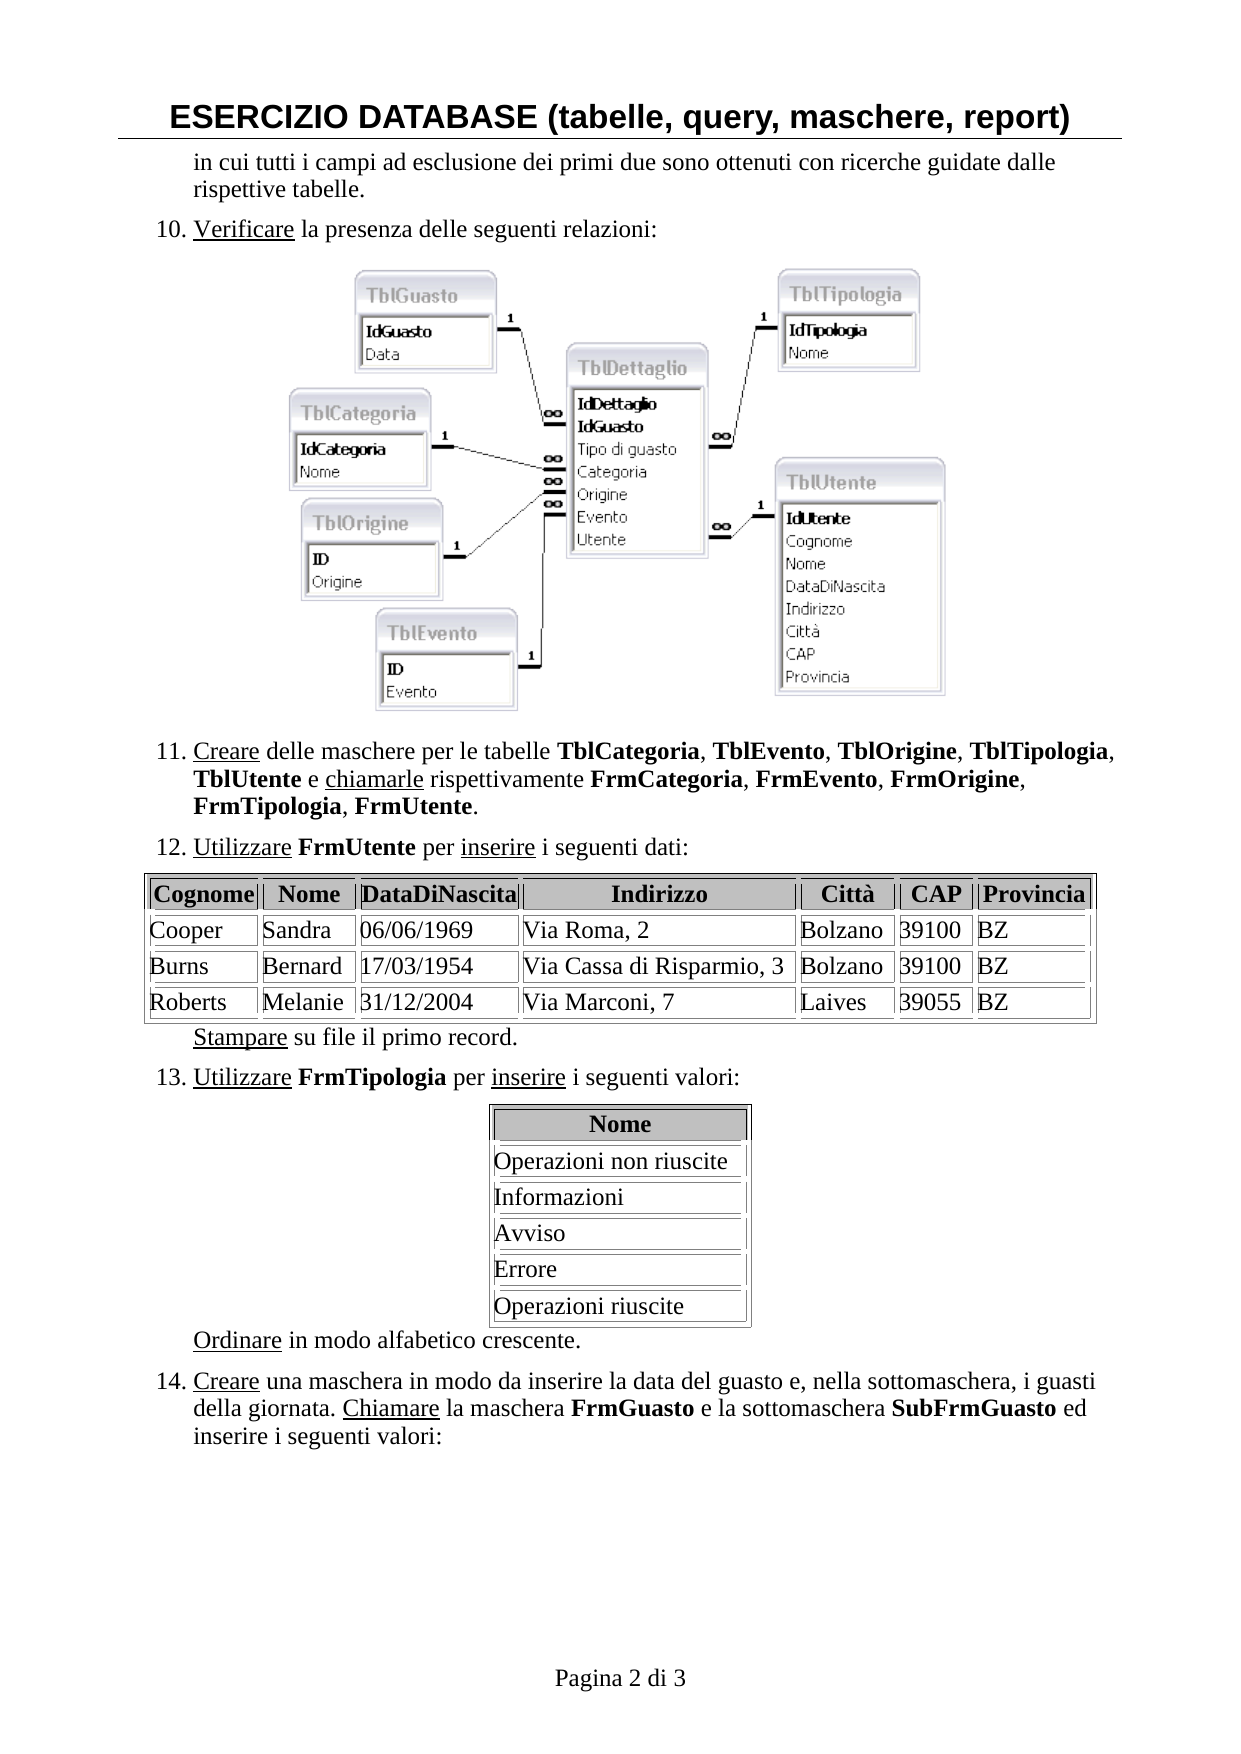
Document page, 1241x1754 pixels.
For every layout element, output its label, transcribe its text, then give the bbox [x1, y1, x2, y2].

table_header Indirizzo [521, 874, 798, 909]
table_cell 17/03/1954 [358, 945, 521, 982]
text Ordinare in modo alfabetico crescente. [193, 1327, 1122, 1354]
table_cell Informazioni [492, 1176, 748, 1212]
table_cell Bolzano [798, 909, 897, 945]
table_cell Cooper [147, 909, 260, 945]
table_cell 31/12/2004 [358, 982, 521, 1018]
table_cell Melanie [260, 982, 358, 1018]
table_cell Sandra [260, 909, 358, 945]
table_cell Via Cassa di Risparmio, 3 [521, 945, 798, 982]
table_cell BZ [975, 909, 1093, 945]
table_cell Bolzano [798, 945, 897, 982]
table_cell 06/06/1969 [358, 909, 521, 945]
table_header Nome [260, 874, 358, 909]
table_cell 39100 [897, 909, 975, 945]
table_cell Errore [492, 1249, 748, 1285]
list Utilizzare FrmUtente per inserire i seguenti dati: [156, 833, 1122, 860]
table_header Cognome [147, 874, 260, 909]
table_header Città [798, 874, 897, 909]
list Creare delle maschere per le tabelle TblCategoria, TblEvento, TblOrigine, TblTipologia, TblUtente e chiamarle rispettivamente FrmCategoria, FrmEvento, FrmOrigine, FrmTipologia, FrmUtente. [156, 737, 1122, 820]
table_header DataDiNascita [358, 874, 521, 909]
table_cell 39100 [897, 945, 975, 982]
table_header Provincia [975, 874, 1093, 909]
table_header Nome [492, 1105, 748, 1140]
table_cell Laives [798, 982, 897, 1018]
table_cell BZ [975, 982, 1093, 1018]
list Creare una maschera in modo da inserire la data del guasto e, nella sottomaschera, i guasti della giornata. Chiamare la maschera FrmGuasto e la sottomaschera SubFrmGuasto ed inserire i seguenti valori: [156, 1367, 1122, 1450]
table_header CAP [897, 874, 975, 909]
list Utilizzare FrmTipologia per inserire i seguenti valori: [156, 1063, 1122, 1091]
text in cui tutti i campi ad esclusione dei primi due sono ottenuti con ricerche guidate dalle rispettive tabelle. [193, 148, 1122, 203]
table_cell Roberts [147, 982, 260, 1018]
table_cell Operazioni riuscite [492, 1285, 748, 1321]
table_cell Avviso [492, 1213, 748, 1249]
list Verificare la presenza delle seguenti relazioni: [156, 216, 1122, 243]
table_cell Operazioni non riuscite [492, 1140, 748, 1176]
text Stampare su file il primo record. [193, 1023, 1122, 1051]
table_cell 39055 [897, 982, 975, 1018]
table_cell Burns [147, 945, 260, 982]
table_cell Bernard [260, 945, 358, 982]
table_cell BZ [975, 945, 1093, 982]
table_cell Via Marconi, 7 [521, 982, 798, 1018]
table_cell Via Roma, 2 [521, 909, 798, 945]
